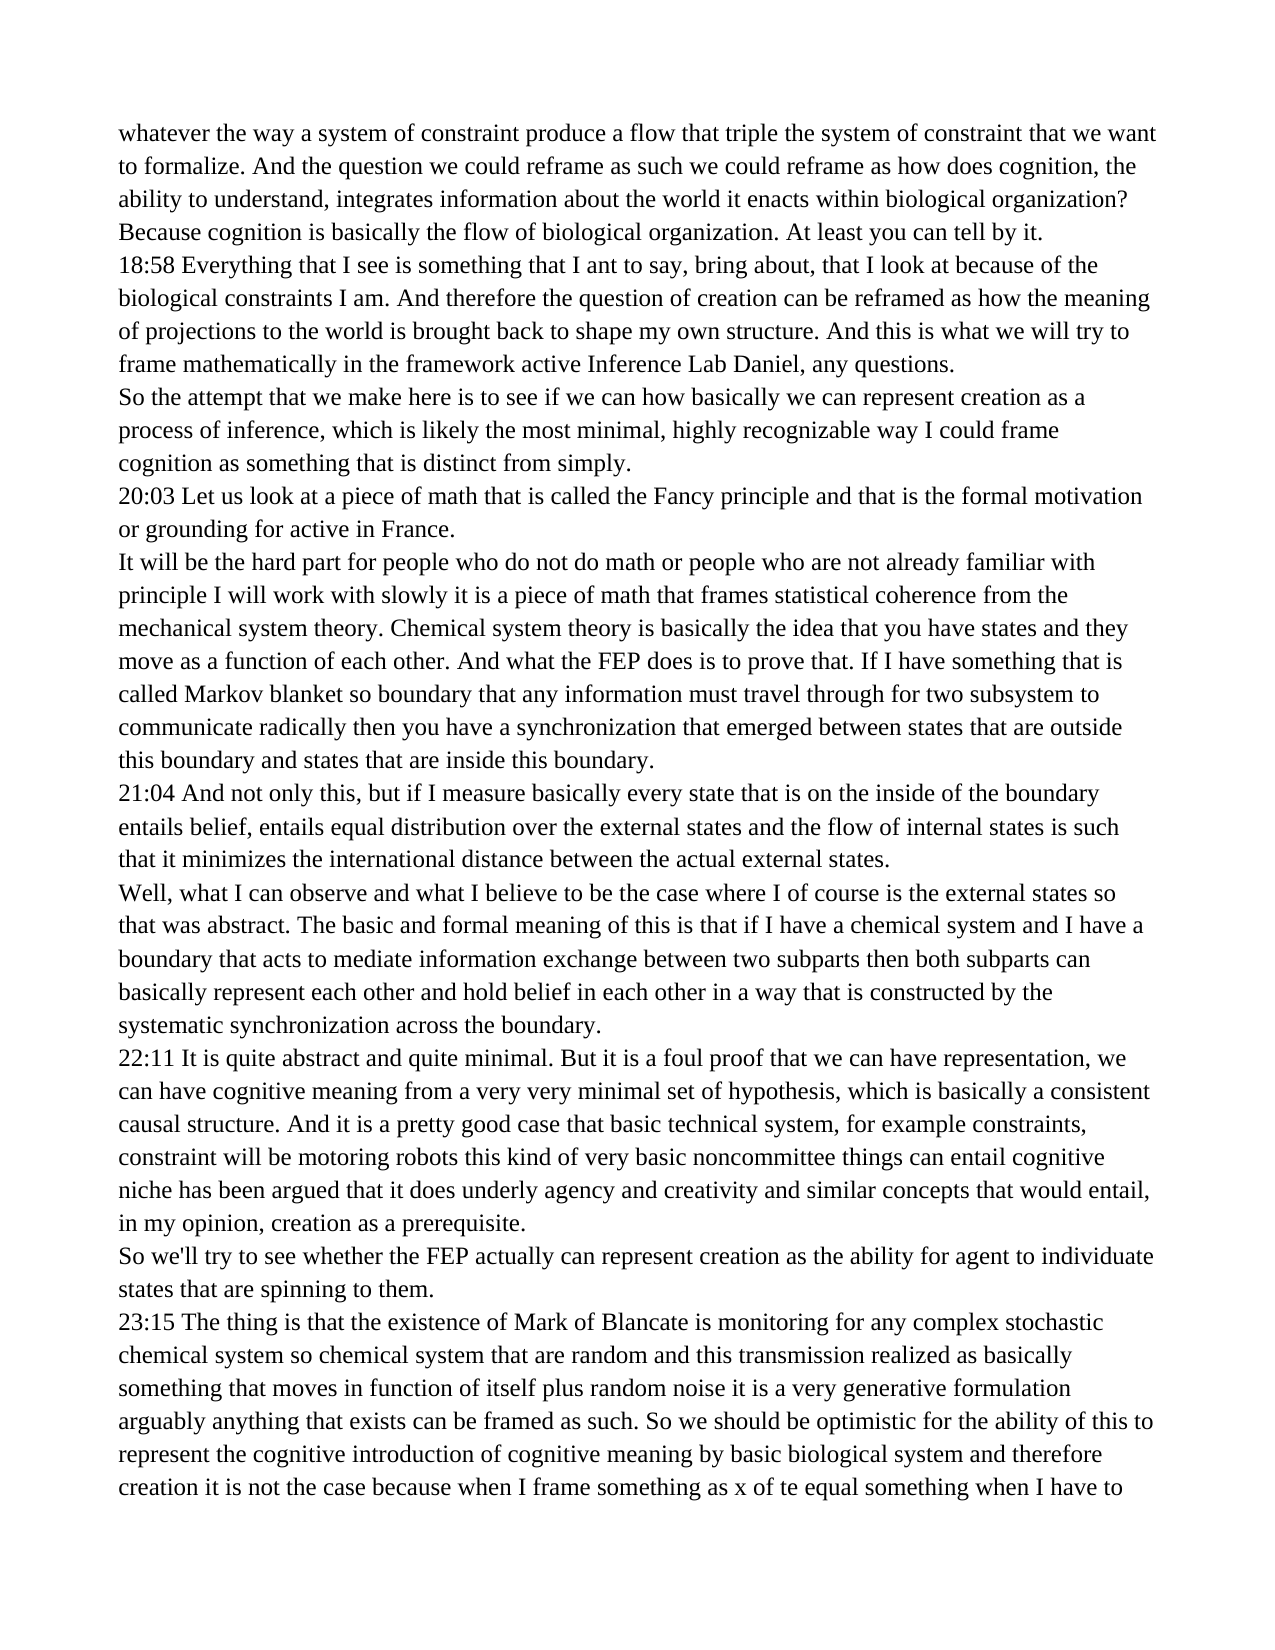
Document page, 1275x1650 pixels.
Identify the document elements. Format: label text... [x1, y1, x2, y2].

text 22:11 It is quite abstract and quite minimal. But it is a foul proof that we can have representation, we can have cognitive meaning from a very very minimal set of hypothesis, which is basically a consistent causal structure. And it is a pretty good case that basic technical system, for example constraints, constraint will be motoring robots this kind of very basic noncommittee things can entail cognitive niche has been argued that it does underly agency and creativity and similar concepts that would entail, in my opinion, creation as a prerequisite. [118, 1043, 1157, 1237]
text So we'll try to see whether the FEP actually can represent creation as the ability for agent to individuate states that are spinning to them. [118, 1241, 1157, 1303]
text 23:15 The thing is that the existence of Mark of Blancate is monitoring for any complex stochastic chemical system so chemical system that are random and this transmission realized as basically something that moves in function of itself plus random noise it is a very generative formulation arguably anything that exists can be framed as such. So we should be optimistic for the ability of this to represent the cognitive introduction of cognitive meaning by basic biological system and therefore creation it is not the case because when I frame something as x of te equal something when I have to [118, 1307, 1157, 1501]
text whatever the way a system of constraint produce a flow that triple the system of constraint that we want to formalize. And the question we could reframe as such we could reframe as how does cognition, the ability to understand, integrates information about the world it enacts within biological organization? [118, 118, 1157, 213]
text 20:03 Let us look at a piece of math that is called the Fancy principle and that is the formal motivation or grounding for active in France. [118, 481, 1157, 543]
text 18:58 Everything that I see is something that I ant to say, bring about, that I look at because of the biological constraints I am. And therefore the question of creation can be reframed as how the meaning of projections to the world is brought back to shape my own structure. And this is what we will try to frame mathematically in the framework active Inference Lab Daniel, any questions. [118, 250, 1157, 378]
text 21:04 And not only this, but if I measure basically every state that is on the inside of the boundary entails belief, entails equal distribution over the external states and the flow of internal states is such that it minimizes the international distance between the actual external states. [118, 778, 1157, 873]
text Because cognition is basically the flow of biological organization. At least you can tell by it. [118, 217, 1157, 246]
text It will be the hard part for people who do not do math or people who are not already familiar with principle I will work with slowly it is a piece of math that frames statistical coherence from the mechanical system theory. Chemical system theory is basically the idea that you have states and they move as a function of each other. And what the FEP does is to prove that. If I have something that is called Markov blanket so boundary that any information must travel through for two subsystem to communicate radically then you have a synchronization that emerged between states that are outside this boundary and states that are inside this boundary. [118, 547, 1157, 774]
text So the attempt that we make here is to see if we can how basically we can represent creation as a process of inference, which is likely the most minimal, highly recognizable way I could frame cognition as something that is distinct from simply. [118, 382, 1157, 477]
text Well, what I can observe and what I believe to be the case where I of course is the external states so that was abstract. The basic and formal meaning of this is that if I have a chemical system and I have a boundary that acts to mediate information exchange between two subparts then both subparts can basically represent each other and hold belief in each other in a way that is constructed by the systematic synchronization across the boundary. [118, 878, 1157, 1038]
